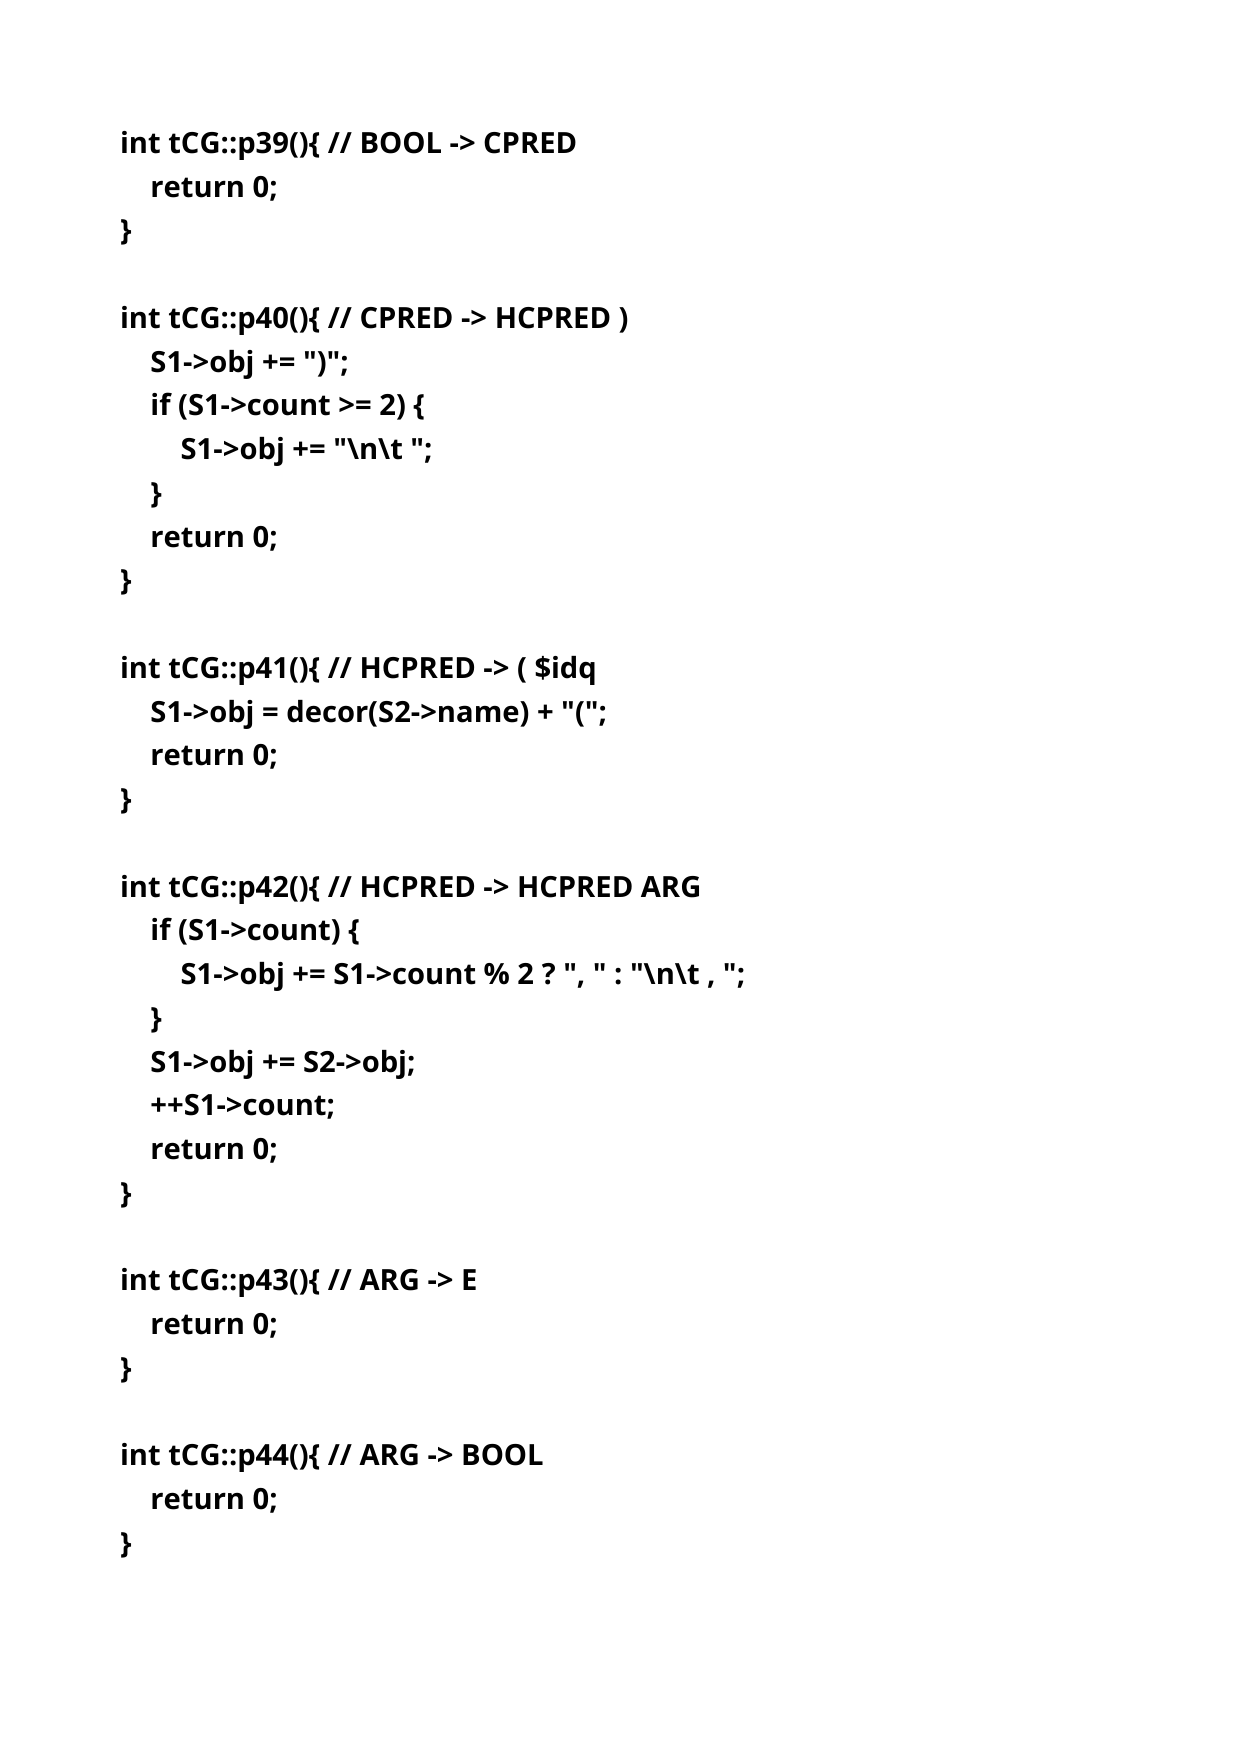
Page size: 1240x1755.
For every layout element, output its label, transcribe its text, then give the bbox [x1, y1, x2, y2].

text if (S1->count >= 2) { [120, 381, 1119, 424]
text int tCG::p44(){ // ARG -> BOOL [120, 1431, 1119, 1474]
text } [120, 993, 1119, 1037]
text int tCG::p41(){ // HCPRED -> ( $idq [120, 643, 1119, 687]
text } [120, 774, 1119, 818]
text } [120, 206, 1119, 249]
text return 0; [120, 1474, 1119, 1518]
text return 0; [120, 1299, 1119, 1343]
text } [120, 1343, 1119, 1387]
text int tCG::p39(){ // BOOL -> CPRED [120, 118, 1119, 162]
text } [120, 468, 1119, 512]
text int tCG::p40(){ // CPRED -> HCPRED ) [120, 293, 1119, 337]
text return 0; [120, 162, 1119, 206]
text S1->obj += S2->obj; [120, 1037, 1119, 1081]
text return 0; [120, 512, 1119, 556]
text int tCG::p43(){ // ARG -> E [120, 1256, 1119, 1299]
text } [120, 1168, 1119, 1212]
text S1->obj += "\n\t "; [120, 424, 1119, 468]
text if (S1->count) { [120, 906, 1119, 949]
text S1->obj = decor(S2->name) + "("; [120, 687, 1119, 731]
text return 0; [120, 731, 1119, 774]
text } [120, 1518, 1119, 1562]
text ++S1->count; [120, 1081, 1119, 1124]
text } [120, 556, 1119, 599]
text return 0; [120, 1124, 1119, 1168]
text S1->obj += ")"; [120, 337, 1119, 381]
text S1->obj += S1->count % 2 ? ", " : "\n\t , "; [120, 949, 1119, 993]
text int tCG::p42(){ // HCPRED -> HCPRED ARG [120, 862, 1119, 906]
